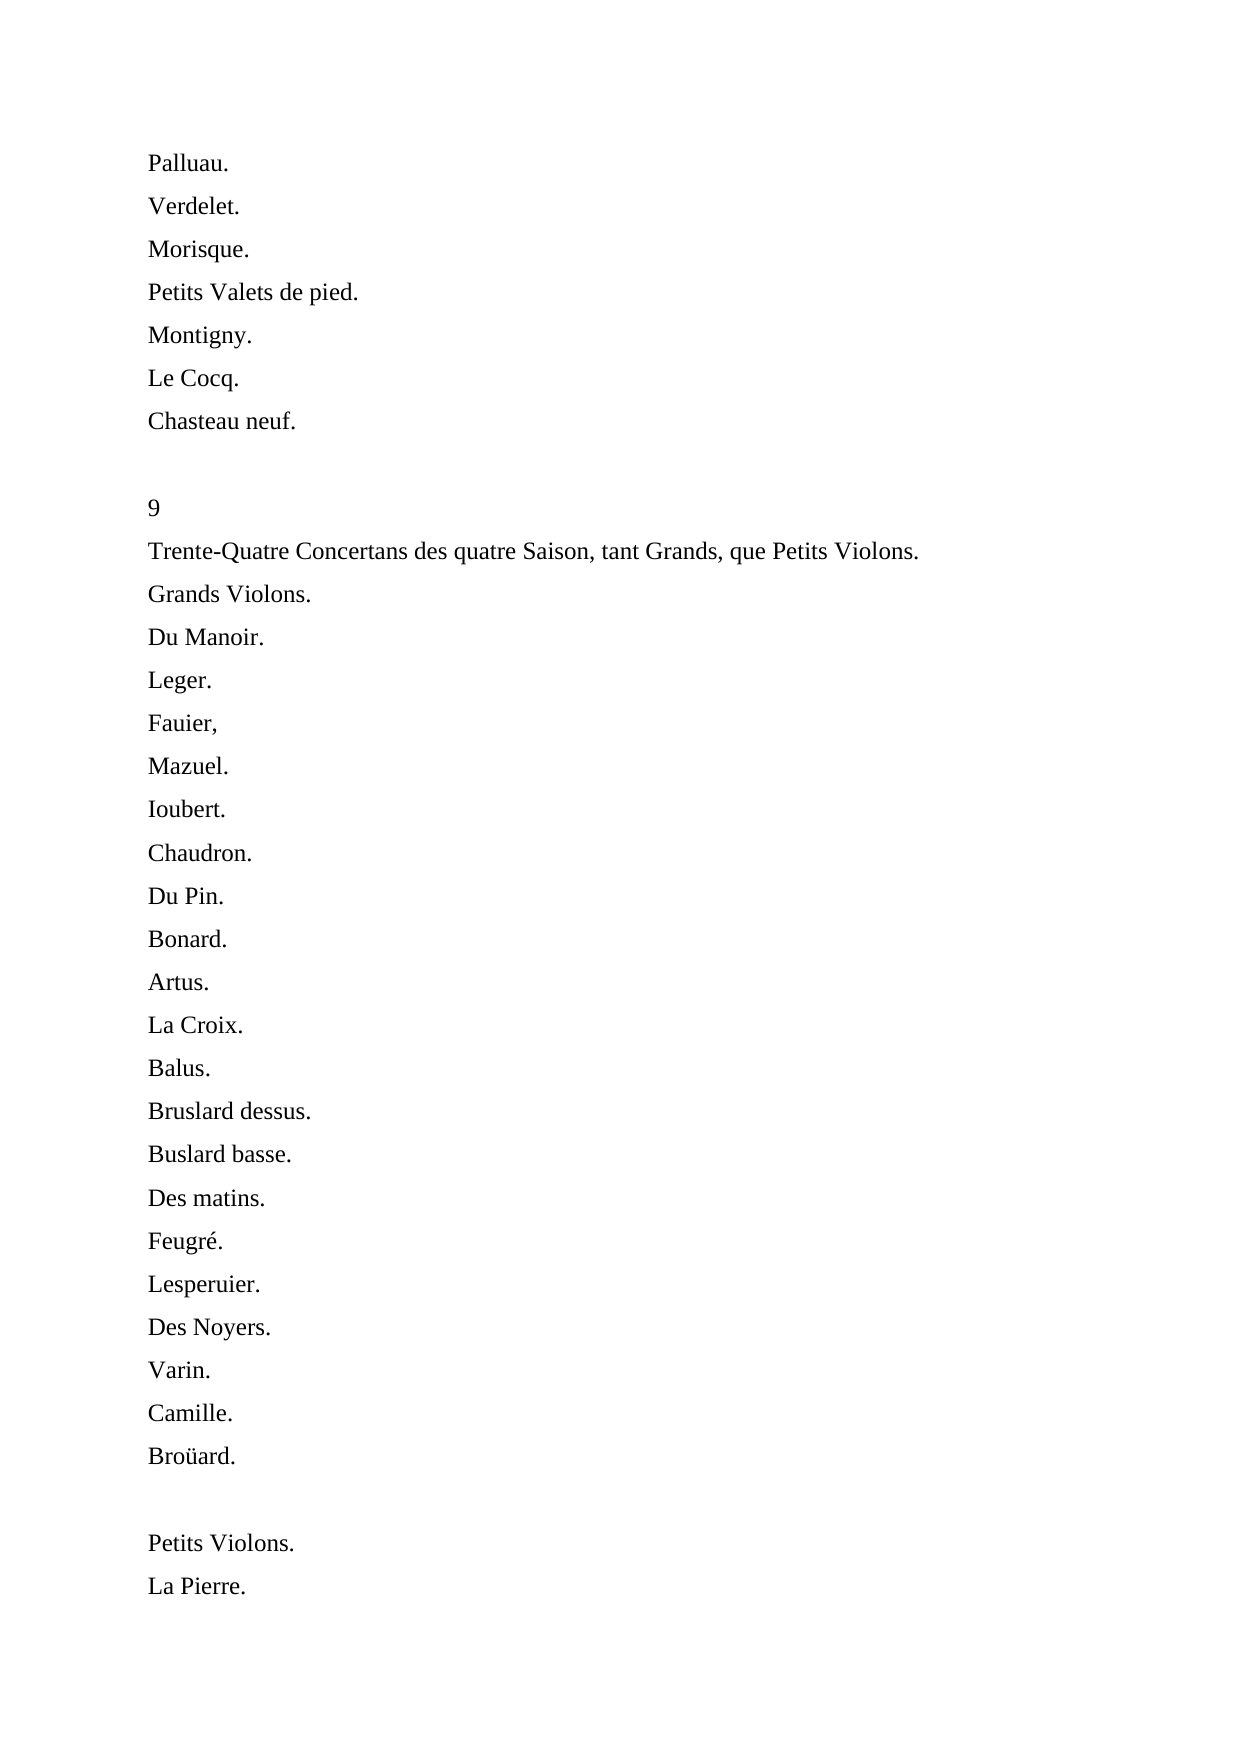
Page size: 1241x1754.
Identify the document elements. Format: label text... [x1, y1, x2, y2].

text Petits Valets de pied. [148, 277, 1093, 306]
text Petits Violons. [148, 1528, 1093, 1556]
text Lesperuier. [148, 1269, 1093, 1298]
text La Croix. [148, 1010, 1093, 1039]
text Feugré. [148, 1226, 1093, 1254]
text Artus. [148, 967, 1093, 996]
text Grands Violons. [148, 579, 1093, 608]
text Fauier, [148, 708, 1093, 737]
text Palluau. [148, 148, 1093, 176]
text Buslard basse. [148, 1139, 1093, 1168]
text Montigny. [148, 320, 1093, 349]
text Du Manoir. [148, 622, 1093, 651]
text Bruslard dessus. [148, 1096, 1093, 1125]
text Leger. [148, 665, 1093, 694]
text Le Cocq. [148, 363, 1093, 392]
text Verdelet. [148, 191, 1093, 219]
text Des Noyers. [148, 1312, 1093, 1341]
text Bonard. [148, 924, 1093, 953]
text Balus. [148, 1053, 1093, 1082]
text Morisque. [148, 234, 1093, 263]
text Chasteau neuf. [148, 406, 1093, 435]
text La Pierre. [148, 1571, 1093, 1599]
text Broüard. [148, 1441, 1093, 1470]
text 9 [148, 493, 1093, 521]
text Des matins. [148, 1183, 1093, 1211]
text Chaudron. [148, 838, 1093, 866]
text Varin. [148, 1355, 1093, 1384]
text Du Pin. [148, 881, 1093, 909]
text Camille. [148, 1398, 1093, 1427]
text Trente-Quatre Concertans des quatre Saison, tant Grands, que Petits Violons. [148, 536, 1093, 564]
text Mazuel. [148, 751, 1093, 780]
text Ioubert. [148, 794, 1093, 823]
